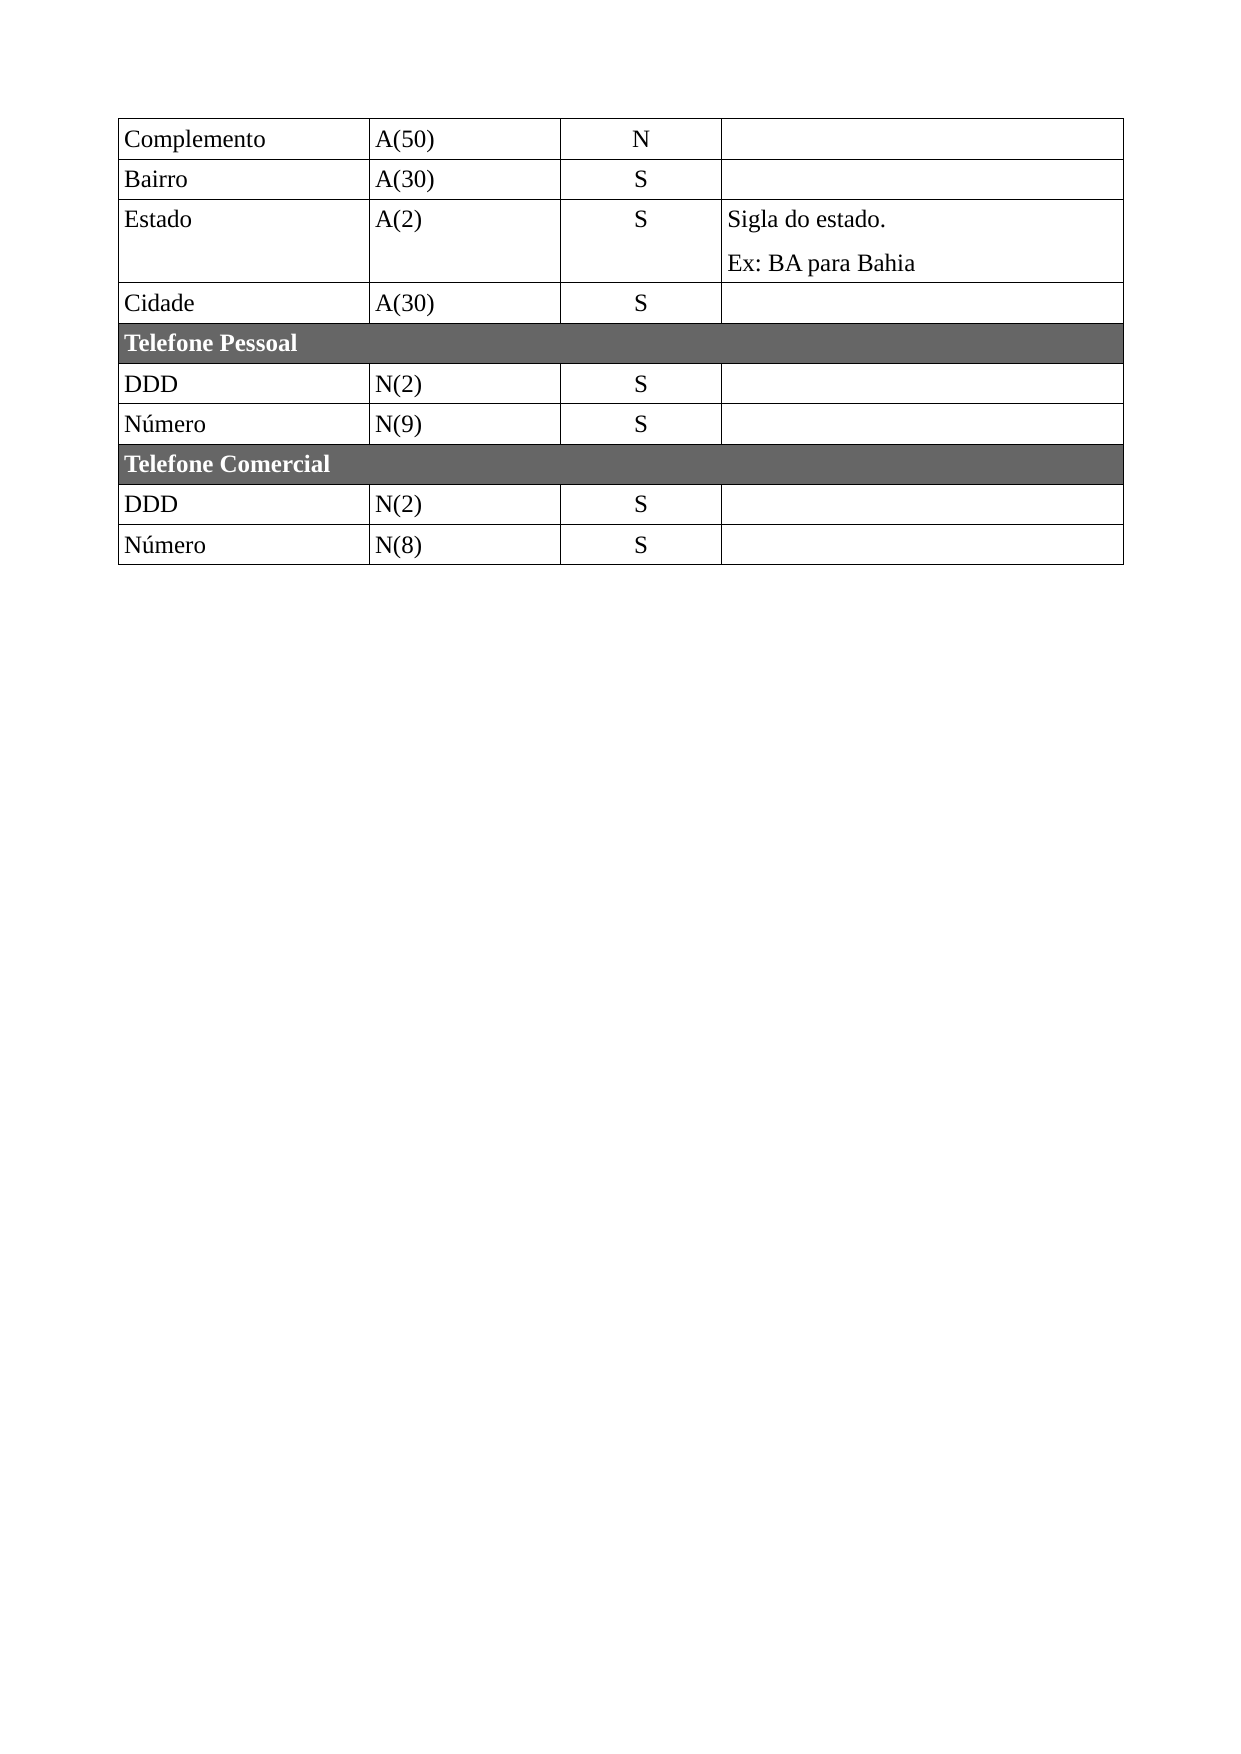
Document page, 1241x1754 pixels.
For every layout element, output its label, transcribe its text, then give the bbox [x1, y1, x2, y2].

table_cell S [561, 283, 721, 322]
table_cell Sigla do estado. Ex: BA para Bahia [722, 200, 1123, 282]
table_cell N(2) [370, 364, 560, 403]
table_cell S [561, 364, 721, 403]
table_cell [722, 485, 1123, 524]
table_cell S [561, 160, 721, 199]
table_cell Estado [119, 200, 369, 282]
table_cell Número [119, 404, 369, 443]
table_cell S [561, 525, 721, 564]
table_cell S [561, 200, 721, 282]
table_cell A(30) [370, 160, 560, 199]
table_cell S [561, 485, 721, 524]
table_cell A(50) [370, 119, 560, 158]
table_cell Bairro [119, 160, 369, 199]
table_cell S [561, 404, 721, 443]
table_cell DDD [119, 485, 369, 524]
table_cell Cidade [119, 283, 369, 322]
table_cell N(9) [370, 404, 560, 443]
table_cell N(2) [370, 485, 560, 524]
table_cell Telefone Pessoal [119, 324, 1123, 363]
table_cell [722, 404, 1123, 443]
table_cell DDD [119, 364, 369, 403]
table_cell Complemento [119, 119, 369, 158]
table_cell [722, 160, 1123, 199]
table_cell Telefone Comercial [119, 445, 1123, 484]
table_cell [722, 364, 1123, 403]
table_cell A(2) [370, 200, 560, 282]
table_cell A(30) [370, 283, 560, 322]
table_cell [722, 525, 1123, 564]
table_cell [722, 283, 1123, 322]
table_cell Número [119, 525, 369, 564]
table_cell [722, 119, 1123, 158]
table_cell N(8) [370, 525, 560, 564]
table_cell N [561, 119, 721, 158]
